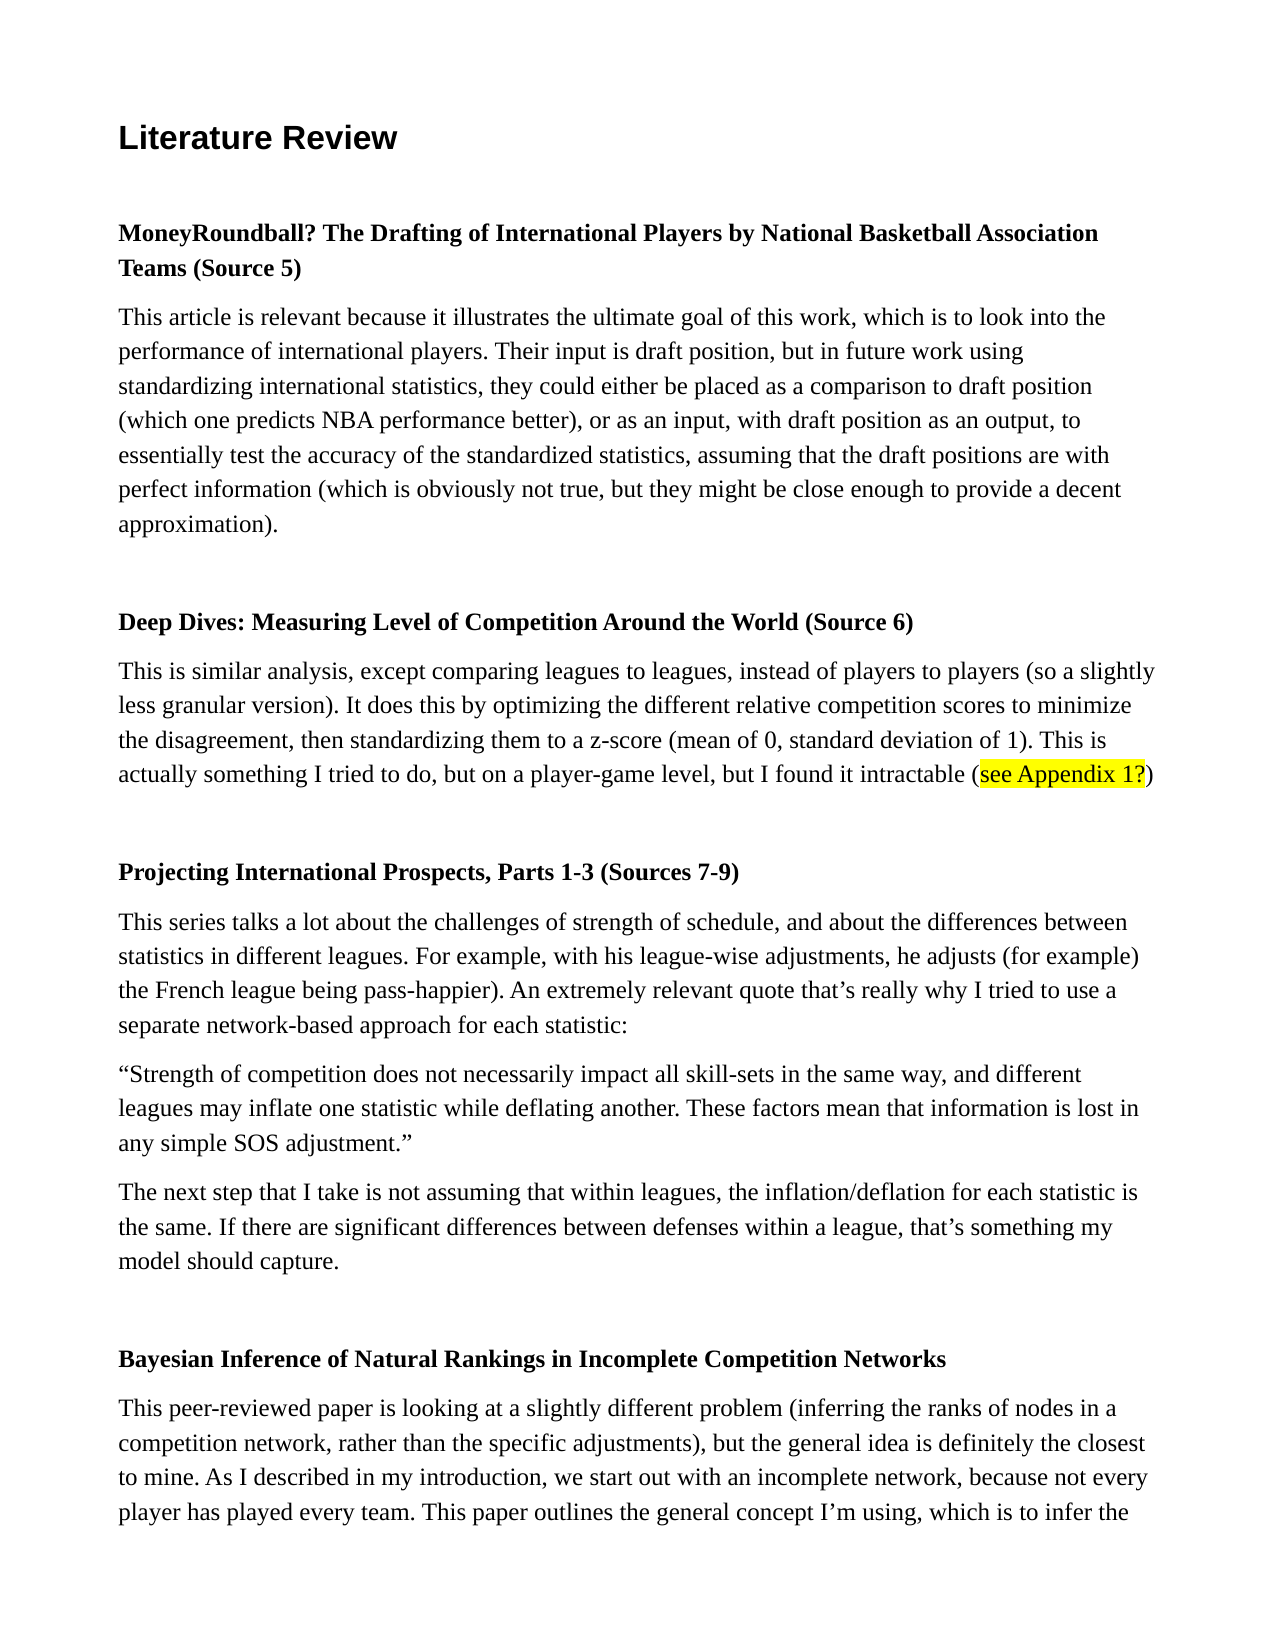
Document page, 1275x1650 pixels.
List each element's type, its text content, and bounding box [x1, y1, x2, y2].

text MoneyRoundball? The Drafting of International Players by National Basketball Association Teams (Source 5) [118, 218, 1157, 282]
text Deep Dives: Measuring Level of Competition Around the World (Source 6) [118, 607, 1157, 636]
text This is similar analysis, except comparing leagues to leagues, instead of players to players (so a slightly less granular version). It does this by optimizing the different relative competition scores to minimize the disagreement, then standardizing them to a z-score (mean of 0, standard deviation of 1). This is actually something I tried to do, but on a player-game level, but I found it intractable (see Appendix 1?) [118, 656, 1157, 788]
text Projecting International Prospects, Parts 1-3 (Sources 7-9) [118, 857, 1157, 886]
text This peer-reviewed paper is looking at a slightly different problem (inferring the ranks of nodes in a competition network, rather than the specific adjustments), but the general idea is definitely the closest to mine. As I described in my introduction, we start out with an incomplete network, because not every player has played every team. This paper outlines the general concept I’m using, which is to infer the [118, 1393, 1157, 1525]
subtitle Literature Review [118, 118, 1157, 157]
text Bayesian Inference of Natural Rankings in Incomplete Competition Networks [118, 1344, 1157, 1373]
text This article is relevant because it illustrates the ultimate goal of this work, which is to look into the performance of international players. Their input is draft position, but in future work using standardizing international statistics, they could either be placed as a comparison to draft position (which one predicts NBA performance better), or as an input, with draft position as an output, to essentially test the accuracy of the standardized statistics, assuming that the draft positions are with perfect information (which is obviously not true, but they might be close enough to provide a decent approximation). [118, 302, 1157, 537]
text This series talks a lot about the challenges of strength of schedule, and about the differences between statistics in different leagues. For example, with his league-wise adjustments, he adjusts (for example) the French league being pass-happier). An extremely relevant quote that’s really why I tried to use a separate network-based approach for each statistic: [118, 907, 1157, 1039]
text The next step that I take is not assuming that within leagues, the inflation/deflation for each statistic is the same. If there are significant differences between defenses within a league, that’s something my model should capture. [118, 1177, 1157, 1275]
text “Strength of competition does not necessarily impact all skill-sets in the same way, and different leagues may inflate one statistic while deflating another. These factors mean that information is lost in any simple SOS adjustment.” [118, 1059, 1157, 1157]
